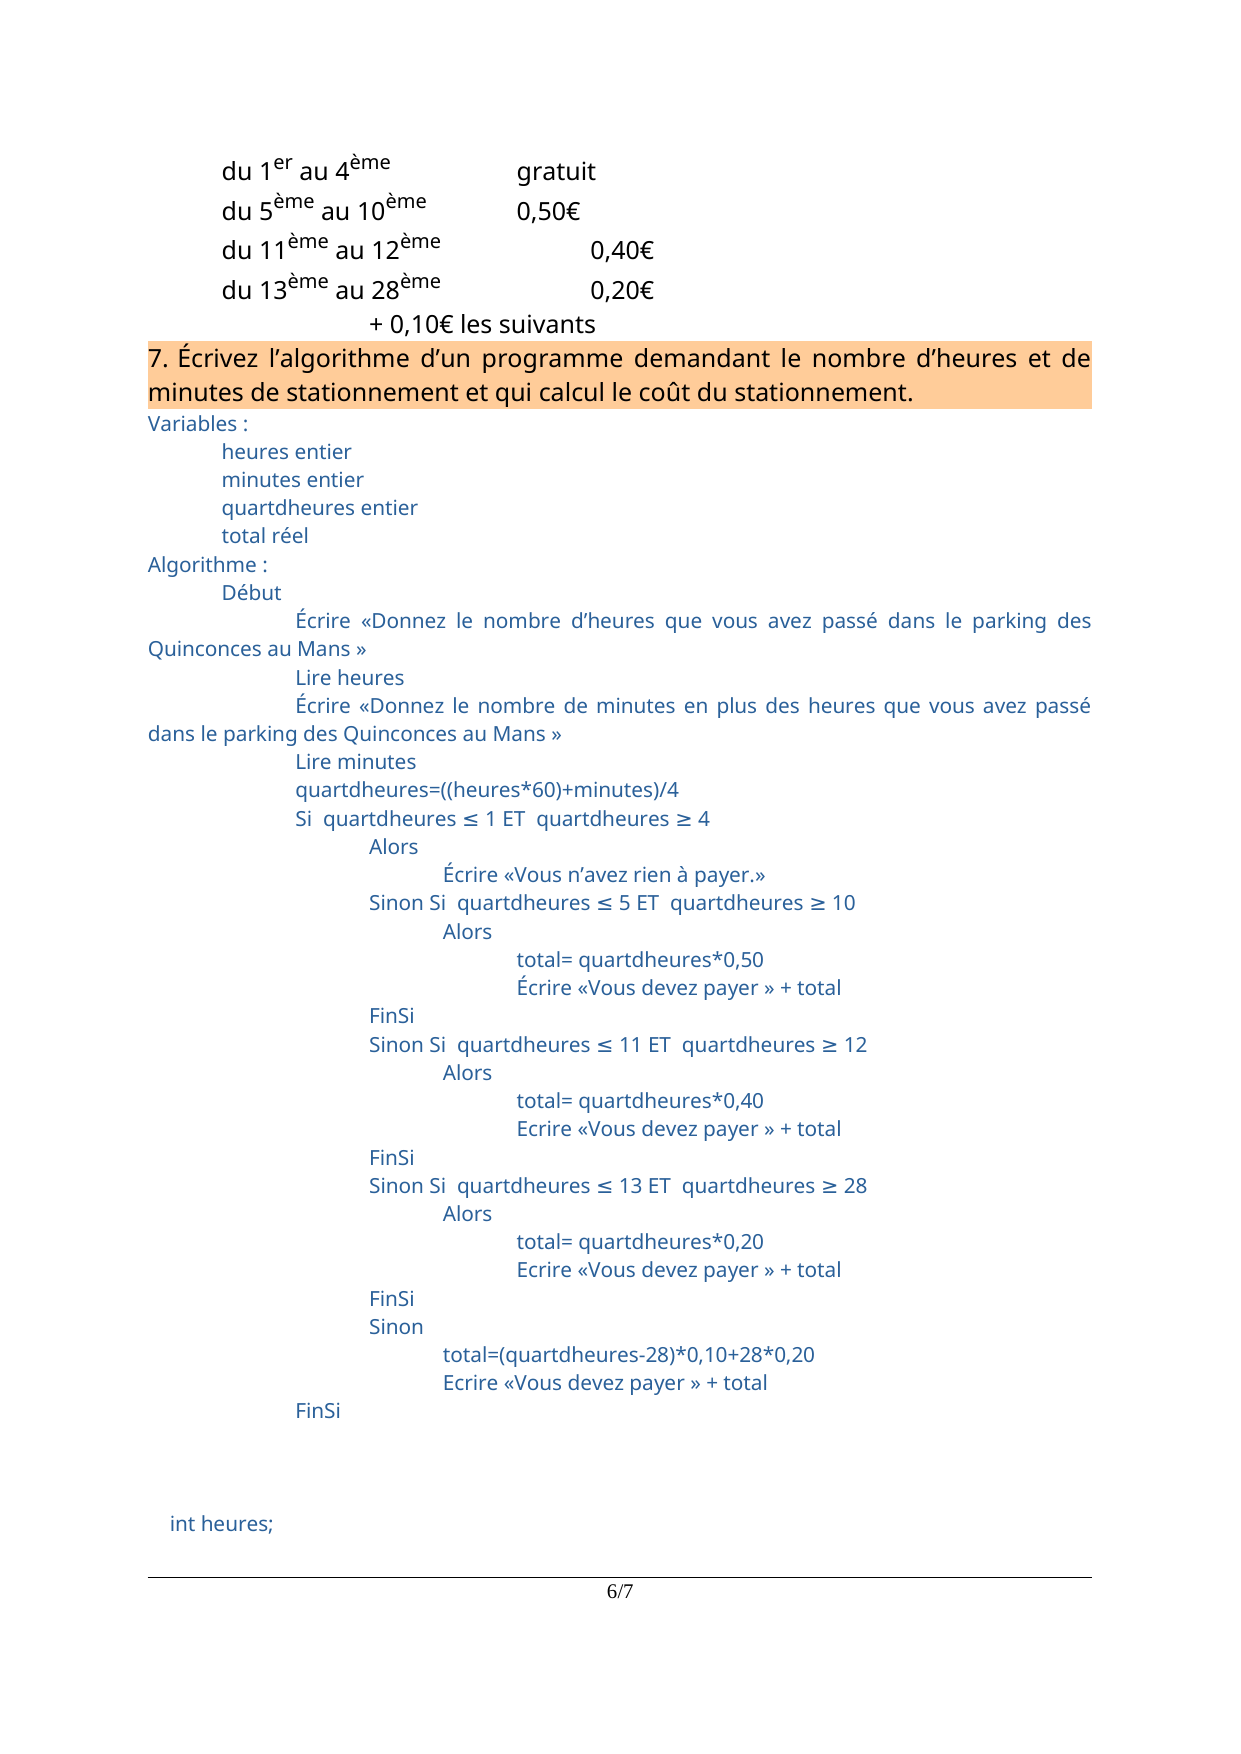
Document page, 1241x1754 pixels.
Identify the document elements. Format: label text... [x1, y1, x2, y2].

text total réel [148, 522, 1092, 550]
text quartdheures entier [148, 493, 1092, 522]
text Alors [148, 832, 1092, 860]
text FinSi [148, 1397, 1092, 1425]
text total= quartdheures*0,20 [148, 1227, 1092, 1256]
text Écrire «Donnez le nombre d’heures que vous avez passé dans le parking des Quinconces au Mans » [148, 606, 1092, 663]
text Ecrire «Vous devez payer » + total [148, 1368, 1092, 1397]
text FinSi [148, 1143, 1092, 1171]
text Variables : [148, 409, 1092, 437]
text minutes entier [148, 465, 1092, 493]
text heures entier [148, 437, 1092, 465]
text total=(quartdheures-28)*0,10+28*0,20 [148, 1340, 1092, 1368]
text Écrire «Vous n’avez rien à payer.» [148, 860, 1092, 888]
text Lire minutes [148, 747, 1092, 776]
text Début [148, 578, 1092, 606]
text FinSi [148, 1284, 1092, 1312]
text Sinon Si quartdheures ≤ 13 ET quartdheures ≥ 28 [148, 1171, 1092, 1199]
text Écrire «Vous devez payer » + total [148, 973, 1092, 1001]
text Ecrire «Vous devez payer » + total [148, 1256, 1092, 1284]
text Sinon Si quartdheures ≤ 11 ET quartdheures ≥ 12 [148, 1030, 1092, 1058]
text Lire heures [148, 663, 1092, 691]
list Écrivez l’algorithme d’un programme demandant le nombre d’heures et de minutes de stationnement et qui calcul le coût du stationnement. [148, 341, 1092, 409]
text total= quartdheures*0,40 [148, 1086, 1092, 1114]
text Ecrire «Vous devez payer » + total [148, 1114, 1092, 1143]
text Écrire «Donnez le nombre de minutes en plus des heures que vous avez passé dans le parking des Quinconces au Mans » [148, 691, 1092, 747]
text Si quartdheures ≤ 1 ET quartdheures ≥ 4 [148, 804, 1092, 832]
text Alors [148, 917, 1092, 945]
text Algorithme : [148, 550, 1092, 578]
text Alors [148, 1199, 1092, 1227]
text int heures; [148, 1509, 1092, 1538]
text FinSi [148, 1001, 1092, 1030]
text du 1er au 4ème gratuit du 5ème au 10ème 0,50€ du 11ème au 12ème 0,40€ du 13ème au 28ème 0,20€ + 0,10€ les suivants [148, 148, 1092, 341]
text Sinon Si quartdheures ≤ 5 ET quartdheures ≥ 10 [148, 888, 1092, 917]
text quartdheures=((heures*60)+minutes)/4 [148, 776, 1092, 804]
text Sinon [148, 1312, 1092, 1340]
text Alors [148, 1058, 1092, 1086]
text total= quartdheures*0,50 [148, 945, 1092, 973]
